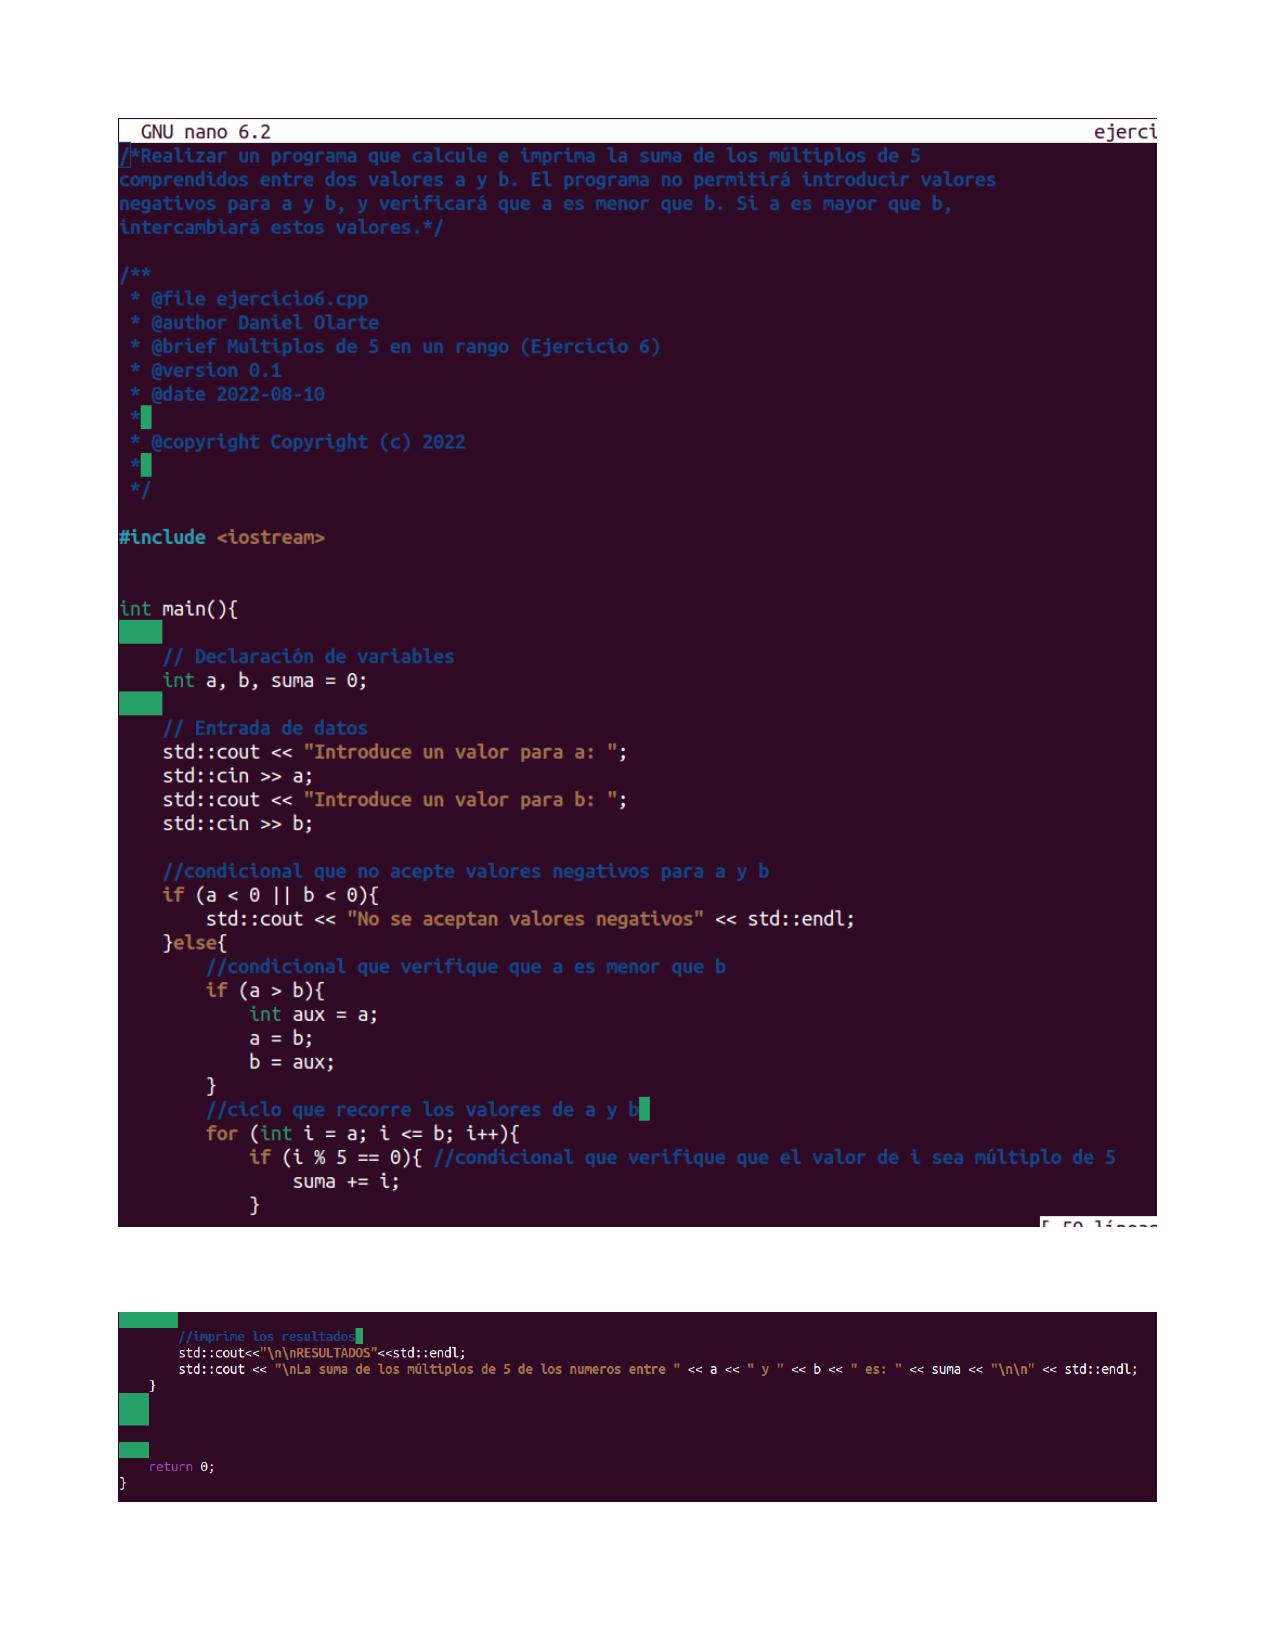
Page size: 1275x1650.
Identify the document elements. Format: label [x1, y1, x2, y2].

picture [118, 118, 1157, 1227]
picture [118, 1312, 1157, 1502]
